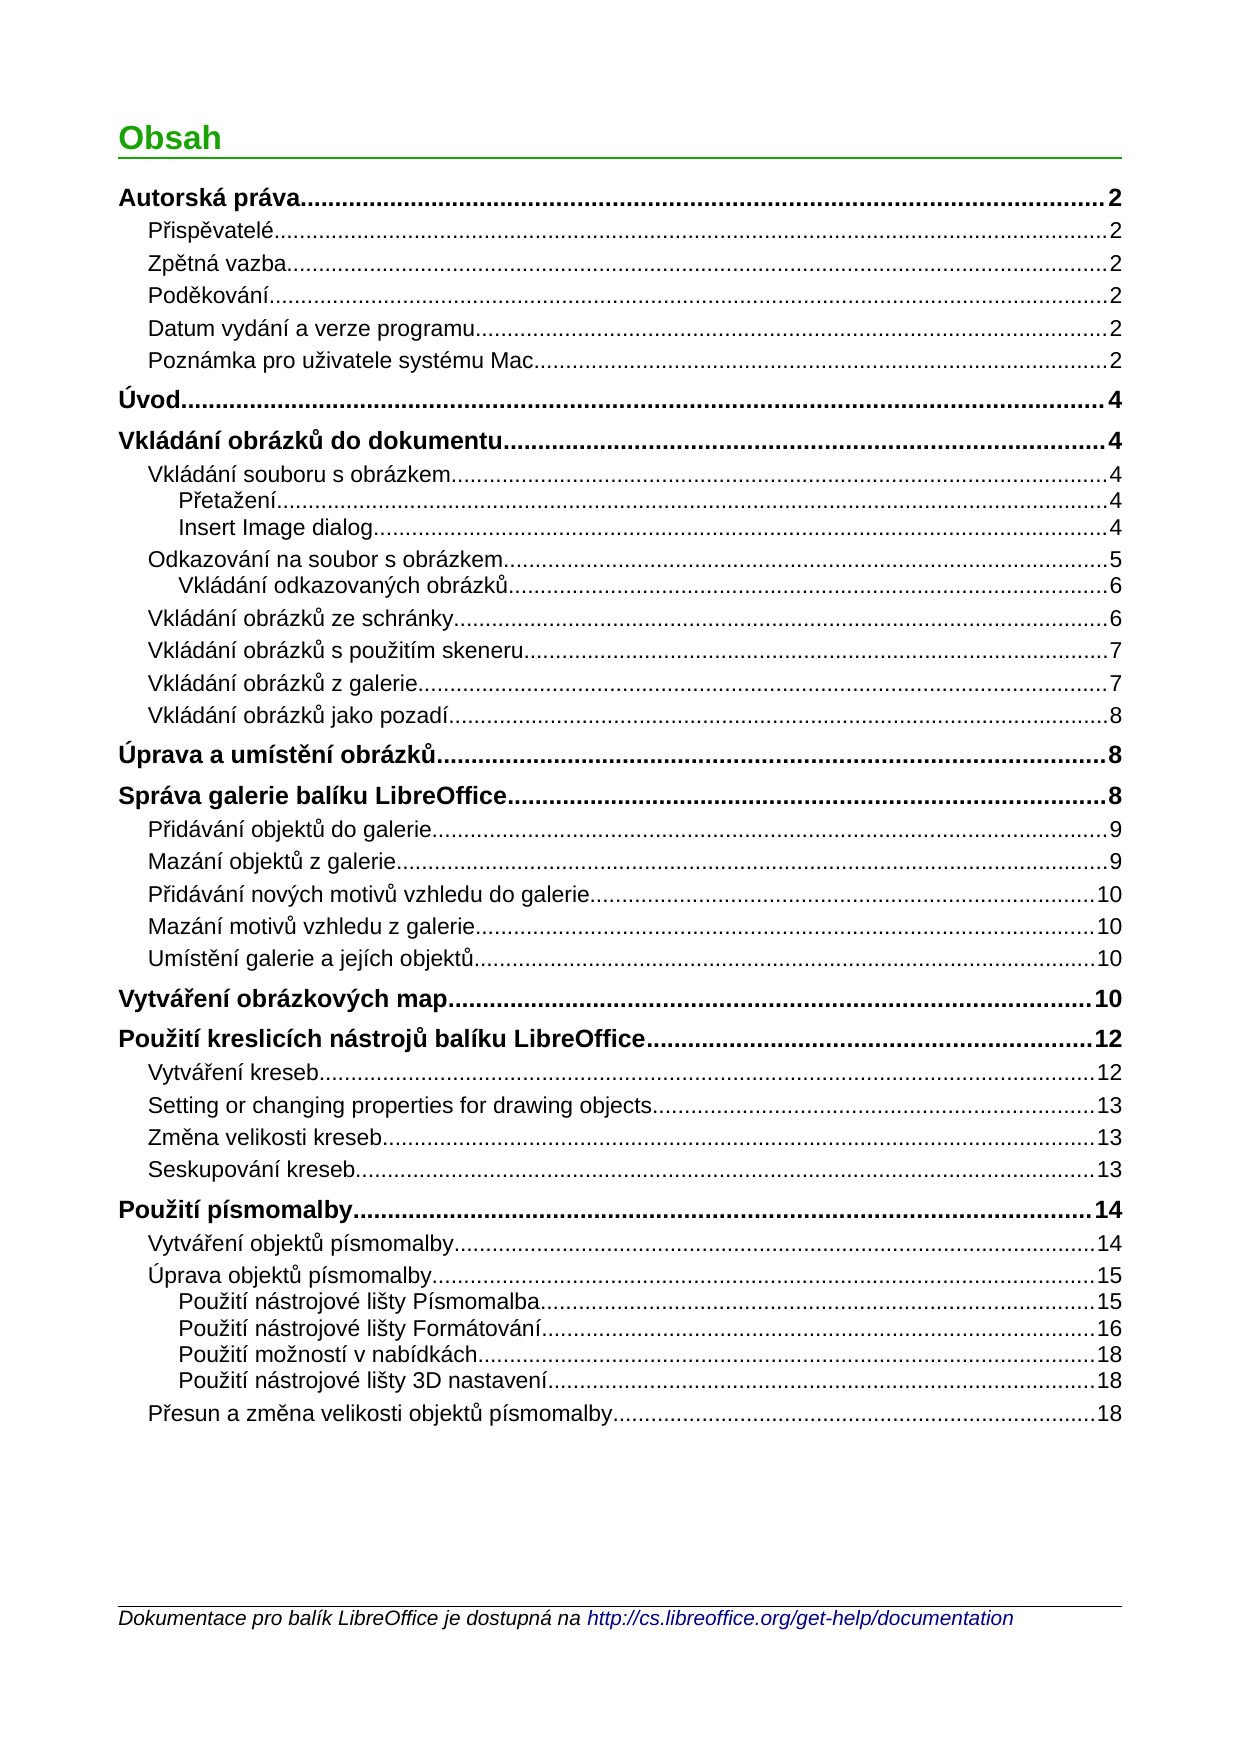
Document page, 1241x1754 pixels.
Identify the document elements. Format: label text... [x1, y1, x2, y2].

text Úprava a umístění obrázků 8 [118, 740, 1122, 769]
text Mazání objektů z galerie 9 [148, 848, 1122, 874]
text Přidávání nových motivů vzhledu do galerie 10 [148, 881, 1122, 907]
text Vkládání odkazovaných obrázků 6 [178, 572, 1122, 599]
text Vkládání souboru s obrázkem 4 [148, 461, 1122, 487]
text Přesun a změna velikosti objektů písmomalby 18 [148, 1400, 1122, 1426]
text Setting or changing properties for drawing objects 13 [148, 1092, 1122, 1118]
subtitle Obsah [118, 118, 1122, 157]
text Mazání motivů vzhledu z galerie 10 [148, 913, 1122, 939]
text Datum vydání a verze programu 2 [148, 314, 1122, 341]
text Přetažení 4 [178, 487, 1122, 513]
text Poznámka pro uživatele systému Mac 2 [148, 347, 1122, 373]
text Použití písmomalby 14 [118, 1195, 1122, 1223]
text Zpětná vazba 2 [148, 250, 1122, 276]
text Seskupování kreseb 13 [148, 1156, 1122, 1183]
text Umístění galerie a jejích objektů 10 [148, 945, 1122, 972]
text Vkládání obrázků s použitím skeneru 7 [148, 637, 1122, 663]
text Vkládání obrázků do dokumentu 4 [118, 426, 1122, 455]
text Změna velikosti kreseb 13 [148, 1124, 1122, 1150]
text Přidávání objektů do galerie 9 [148, 816, 1122, 842]
text Vkládání obrázků z galerie 7 [148, 669, 1122, 696]
text Vytváření obrázkových map 10 [118, 984, 1122, 1012]
text Insert Image dialog 4 [178, 513, 1122, 540]
text Použití nástrojové lišty 3D nastavení 18 [178, 1367, 1122, 1394]
text Vytváření kreseb 12 [148, 1059, 1122, 1086]
text Poděkování 2 [148, 282, 1122, 308]
text Vkládání obrázků ze schránky 6 [148, 605, 1122, 631]
text Použití nástrojové lišty Písmomalba 15 [178, 1288, 1122, 1314]
text Použití možností v nabídkách 18 [178, 1341, 1122, 1367]
text Úprava objektů písmomalby 15 [148, 1262, 1122, 1288]
text Vytváření objektů písmomalby 14 [148, 1229, 1122, 1256]
text Vkládání obrázků jako pozadí 8 [148, 702, 1122, 728]
text Úvod 4 [118, 385, 1122, 414]
text Odkazování na soubor s obrázkem 5 [148, 546, 1122, 572]
text Autorská práva 2 [118, 183, 1122, 211]
text Přispěvatelé 2 [148, 217, 1122, 244]
text Použití nástrojové lišty Formátování 16 [178, 1314, 1122, 1341]
text Správa galerie balíku LibreOffice 8 [118, 781, 1122, 810]
text Použití kreslicích nástrojů balíku LibreOffice 12 [118, 1024, 1122, 1053]
